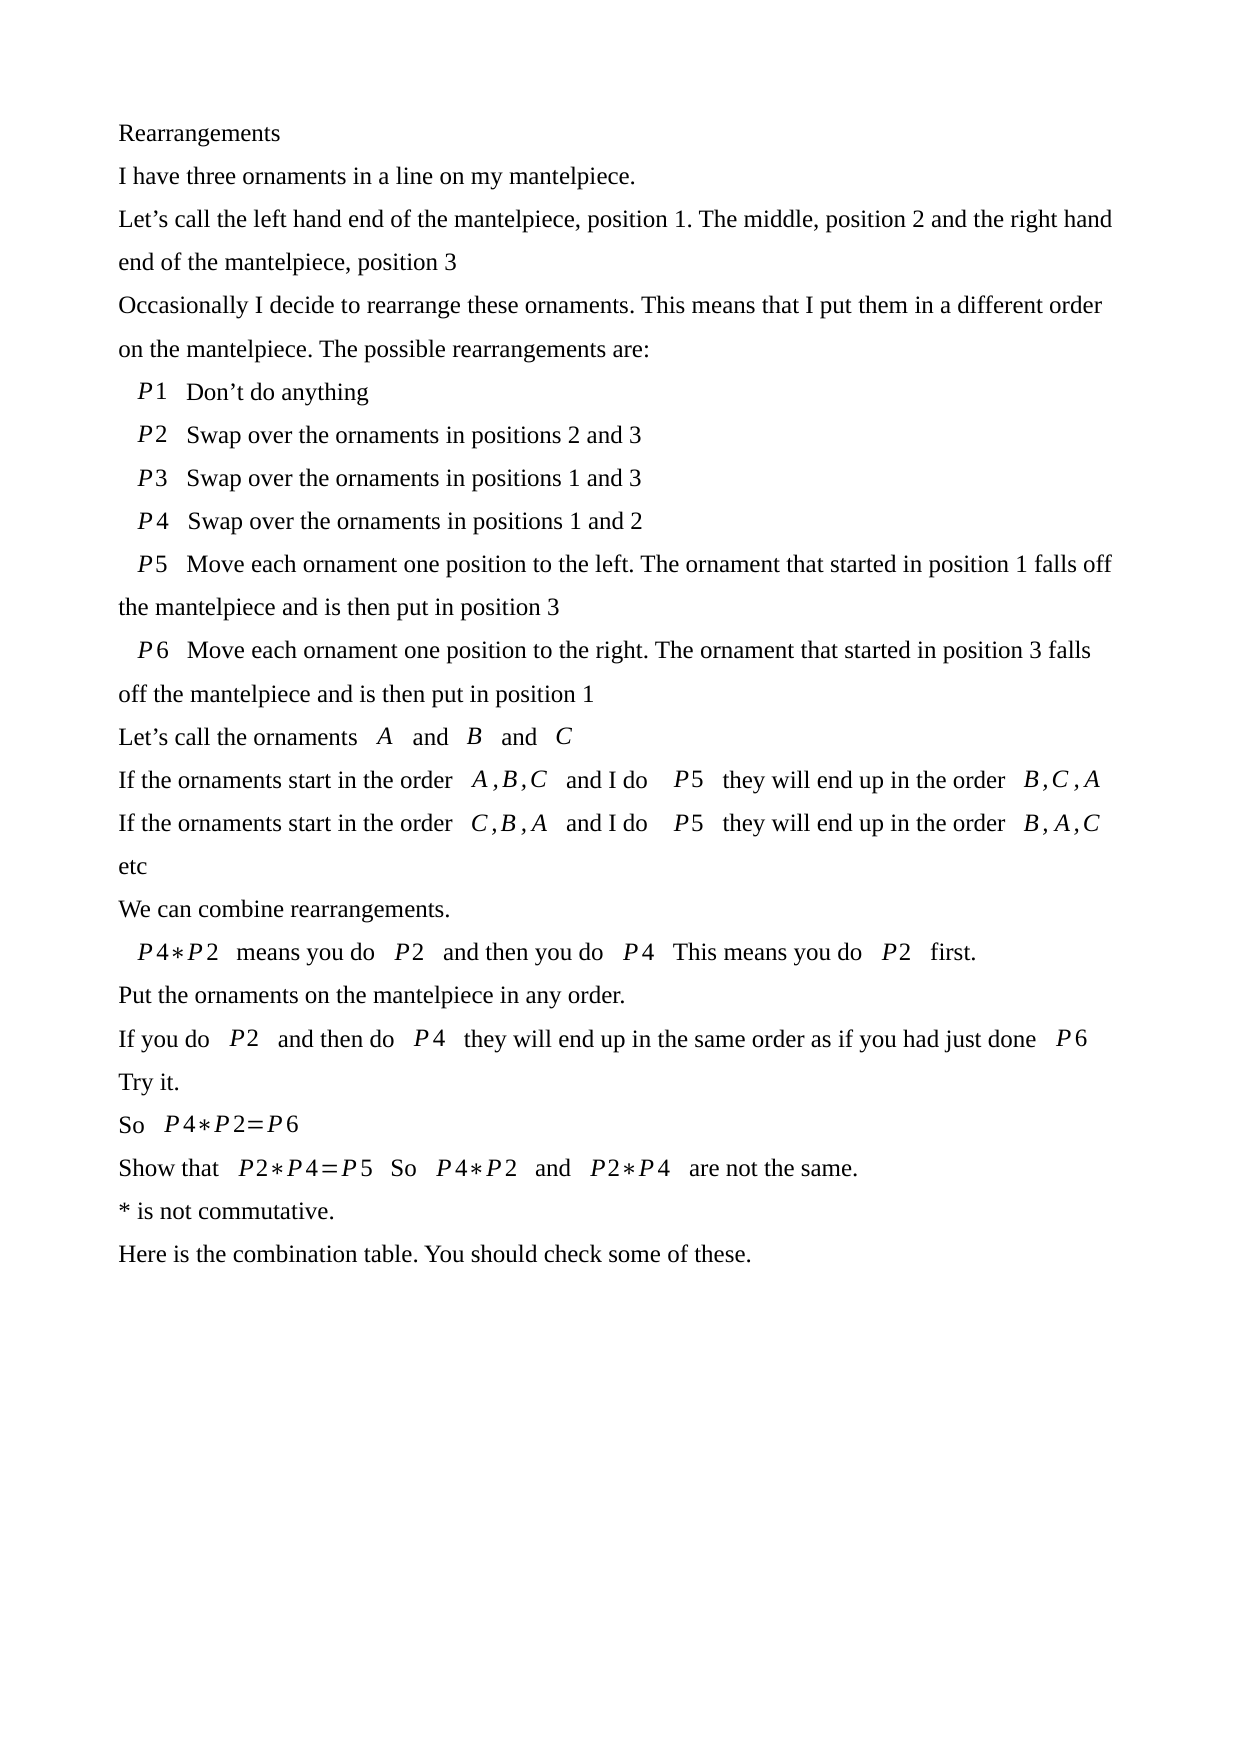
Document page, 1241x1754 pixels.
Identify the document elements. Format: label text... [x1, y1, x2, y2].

text If you doand then dothey will end up in the same order as if you had just doneTry it. [118, 1024, 1122, 1096]
text Move each ornament one position to the right. The ornament that started in position 3 falls off the mantelpiece and is then put in position 1 [118, 636, 1122, 707]
text I have three ornaments in a line on my mantelpiece. [118, 161, 1122, 190]
text Move each ornament one position to the left. The ornament that started in position 1 falls off the mantelpiece and is then put in position 3 [118, 549, 1122, 621]
text So [118, 1110, 1122, 1139]
text Rearrangements [118, 118, 1122, 147]
text Swap over the ornaments in positions 2 and 3 [118, 420, 1122, 449]
text Let’s call the ornamentsandand [118, 722, 1122, 751]
text Let’s call the left hand end of the mantelpiece, position 1. The middle, position 2 and the right hand end of the mantelpiece, position 3 [118, 204, 1122, 276]
text If the ornaments start in the orderand I do they will end up in the order [118, 765, 1122, 794]
text We can combine rearrangements. [118, 894, 1122, 923]
text Here is the combination table. You should check some of these. [118, 1239, 1122, 1268]
text Swap over the ornaments in positions 1 and 2 [118, 506, 1122, 535]
text Put the ornaments on the mantelpiece in any order. [118, 981, 1122, 1009]
text Show thatSoandare not the same. [118, 1153, 1122, 1182]
text Don’t do anything [118, 377, 1122, 406]
text Swap over the ornaments in positions 1 and 3 [118, 463, 1122, 492]
text means you doand then you doThis means you dofirst. [118, 937, 1122, 966]
text If the ornaments start in the orderand I do they will end up in the orderetc [118, 808, 1122, 880]
text Occasionally I decide to rearrange these ornaments. This means that I put them in a different order on the mantelpiece. The possible rearrangements are: [118, 291, 1122, 362]
text * is not commutative. [118, 1196, 1122, 1225]
